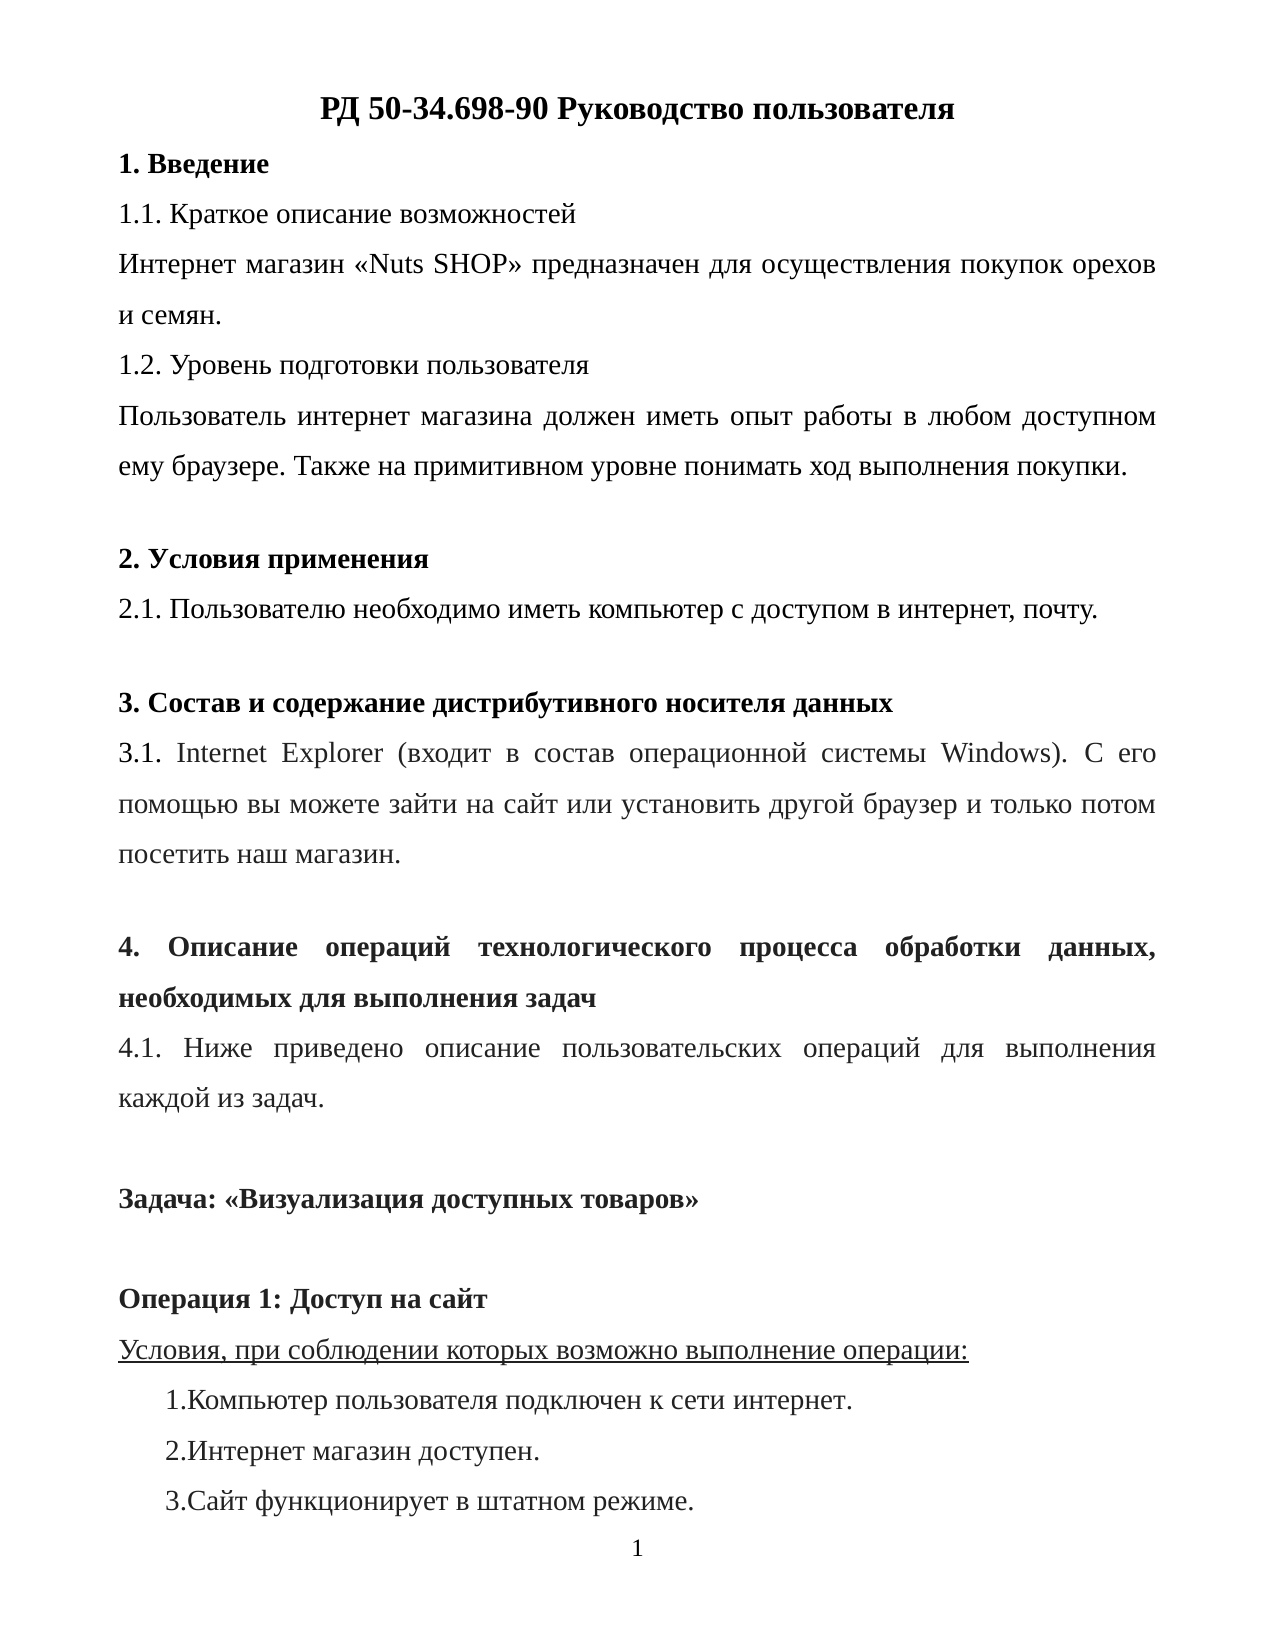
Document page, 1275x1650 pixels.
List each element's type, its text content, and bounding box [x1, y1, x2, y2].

subtitle РД 50-34.698-90 Руководство пользователя [118, 88, 1157, 127]
text Операция 1: Доступ на сайт [118, 1282, 1157, 1315]
list Интернет магазин доступен. [118, 1433, 1157, 1466]
text 4.1. Ниже приведено описание пользовательских операций для выполнения каждой из задач. [118, 1030, 1157, 1114]
text 3.1. Internet Explorer (входит в состав операционной системы Windows). С его помощью вы можете зайти на сайт или установить другой браузер и только потом посетить наш магазин. [118, 735, 1157, 869]
text 4. Описание операций технологического процесса обработки данных, необходимых для выполнения задач [118, 929, 1157, 1013]
list Компьютер пользователя подключен к сети интернет. [118, 1382, 1157, 1416]
text Пользователь интернет магазина должен иметь опыт работы в любом доступном ему браузере. Также на примитивном уровне понимать ход выполнения покупки. [118, 398, 1157, 481]
text 2. Условия применения [118, 541, 1157, 575]
text 1.2. Уровень подготовки пользователя [118, 347, 1157, 381]
text 1.1. Краткое описание возможностей [118, 196, 1157, 230]
text Задача: «Визуализация доступных товаров» [118, 1181, 1157, 1214]
text Интернет магазин «Nuts SHOP» предназначен для осуществления покупок орехов и семян. [118, 247, 1157, 331]
list Сайт функционирует в штатном режиме. [118, 1483, 1157, 1516]
text 1. Введение [118, 146, 1157, 179]
text 2.1. Пользователю необходимо иметь компьютер с доступом в интернет, почту. [118, 592, 1157, 625]
text 3. Состав и содержание дистрибутивного носителя данных [118, 685, 1157, 719]
text Условия, при соблюдении которых возможно выполнение операции: [118, 1332, 1157, 1366]
